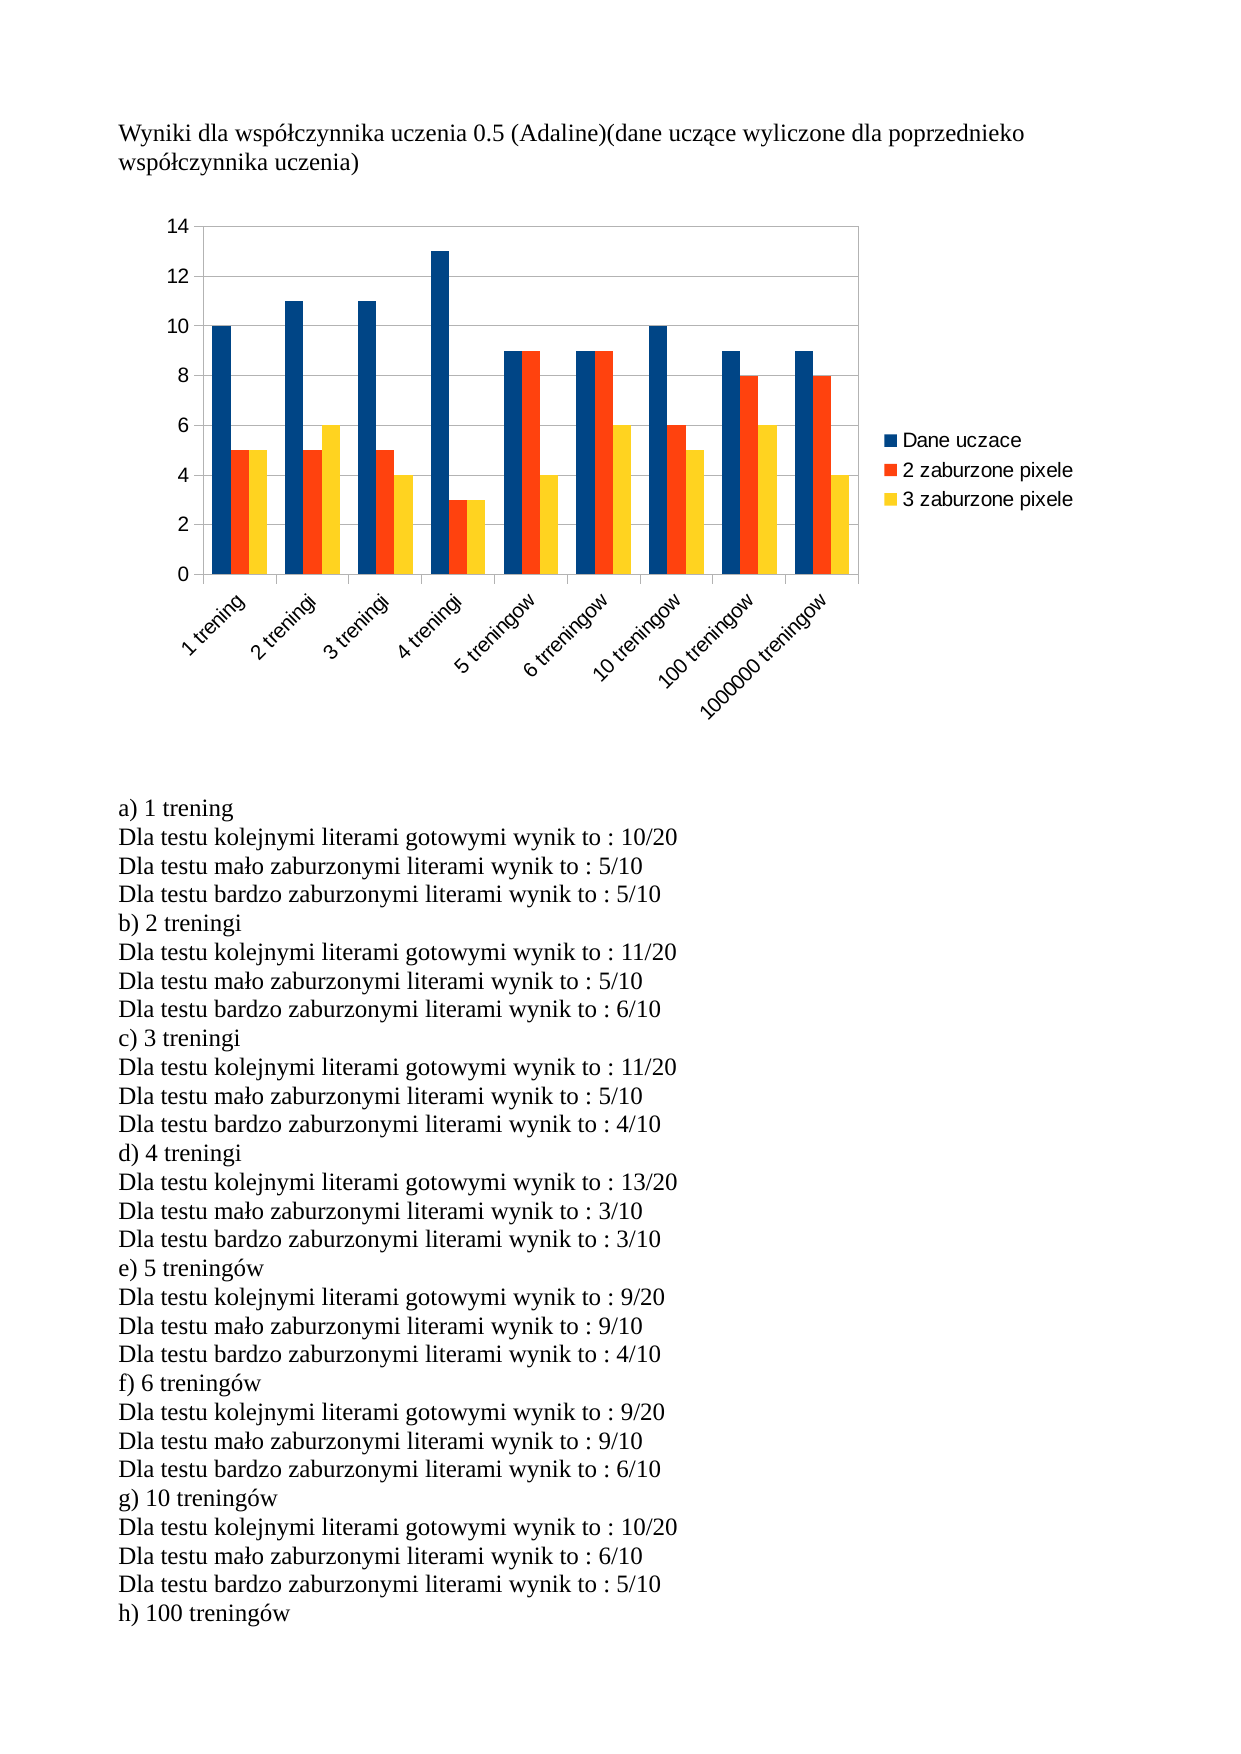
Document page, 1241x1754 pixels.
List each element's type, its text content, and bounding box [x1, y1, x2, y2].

text Dla testu bardzo zaburzonymi literami wynik to : 4/10 [118, 1339, 1122, 1368]
text Dla testu mało zaburzonymi literami wynik to : 5/10 [118, 851, 1122, 879]
text Dla testu mało zaburzonymi literami wynik to : 6/10 [118, 1541, 1122, 1569]
text d) 4 treningi [118, 1138, 1122, 1167]
text Dla testu mało zaburzonymi literami wynik to : 5/10 [118, 1081, 1122, 1109]
text Wyniki dla współczynnika uczenia 0.5 (Adaline)(dane uczące wyliczone dla poprzednieko współczynnika uczenia) [118, 118, 1122, 176]
text Dla testu kolejnymi literami gotowymi wynik to : 13/20 [118, 1167, 1122, 1196]
text h) 100 treningów [118, 1598, 1122, 1627]
text a) 1 trening [118, 793, 1122, 822]
text Dla testu kolejnymi literami gotowymi wynik to : 10/20 [118, 1512, 1122, 1541]
text c) 3 treningi [118, 1023, 1122, 1052]
text Dla testu kolejnymi literami gotowymi wynik to : 11/20 [118, 937, 1122, 966]
text f) 6 treningów [118, 1368, 1122, 1397]
text Dla testu kolejnymi literami gotowymi wynik to : 10/20 [118, 822, 1122, 851]
text Dla testu kolejnymi literami gotowymi wynik to : 9/20 [118, 1282, 1122, 1311]
text e) 5 treningów [118, 1253, 1122, 1282]
text Dla testu bardzo zaburzonymi literami wynik to : 5/10 [118, 879, 1122, 908]
text Dla testu kolejnymi literami gotowymi wynik to : 11/20 [118, 1052, 1122, 1081]
text b) 2 treningi [118, 908, 1122, 937]
text Dla testu mało zaburzonymi literami wynik to : 9/10 [118, 1311, 1122, 1339]
text Dla testu mało zaburzonymi literami wynik to : 9/10 [118, 1426, 1122, 1454]
text Dla testu kolejnymi literami gotowymi wynik to : 9/20 [118, 1397, 1122, 1426]
text Dla testu bardzo zaburzonymi literami wynik to : 4/10 [118, 1109, 1122, 1138]
text g) 10 treningów [118, 1483, 1122, 1512]
text Dla testu bardzo zaburzonymi literami wynik to : 6/10 [118, 994, 1122, 1023]
text Dla testu bardzo zaburzonymi literami wynik to : 6/10 [118, 1454, 1122, 1483]
text Dla testu bardzo zaburzonymi literami wynik to : 3/10 [118, 1224, 1122, 1253]
text Dla testu bardzo zaburzonymi literami wynik to : 5/10 [118, 1569, 1122, 1598]
text Dla testu mało zaburzonymi literami wynik to : 5/10 [118, 966, 1122, 994]
text Dla testu mało zaburzonymi literami wynik to : 3/10 [118, 1196, 1122, 1224]
